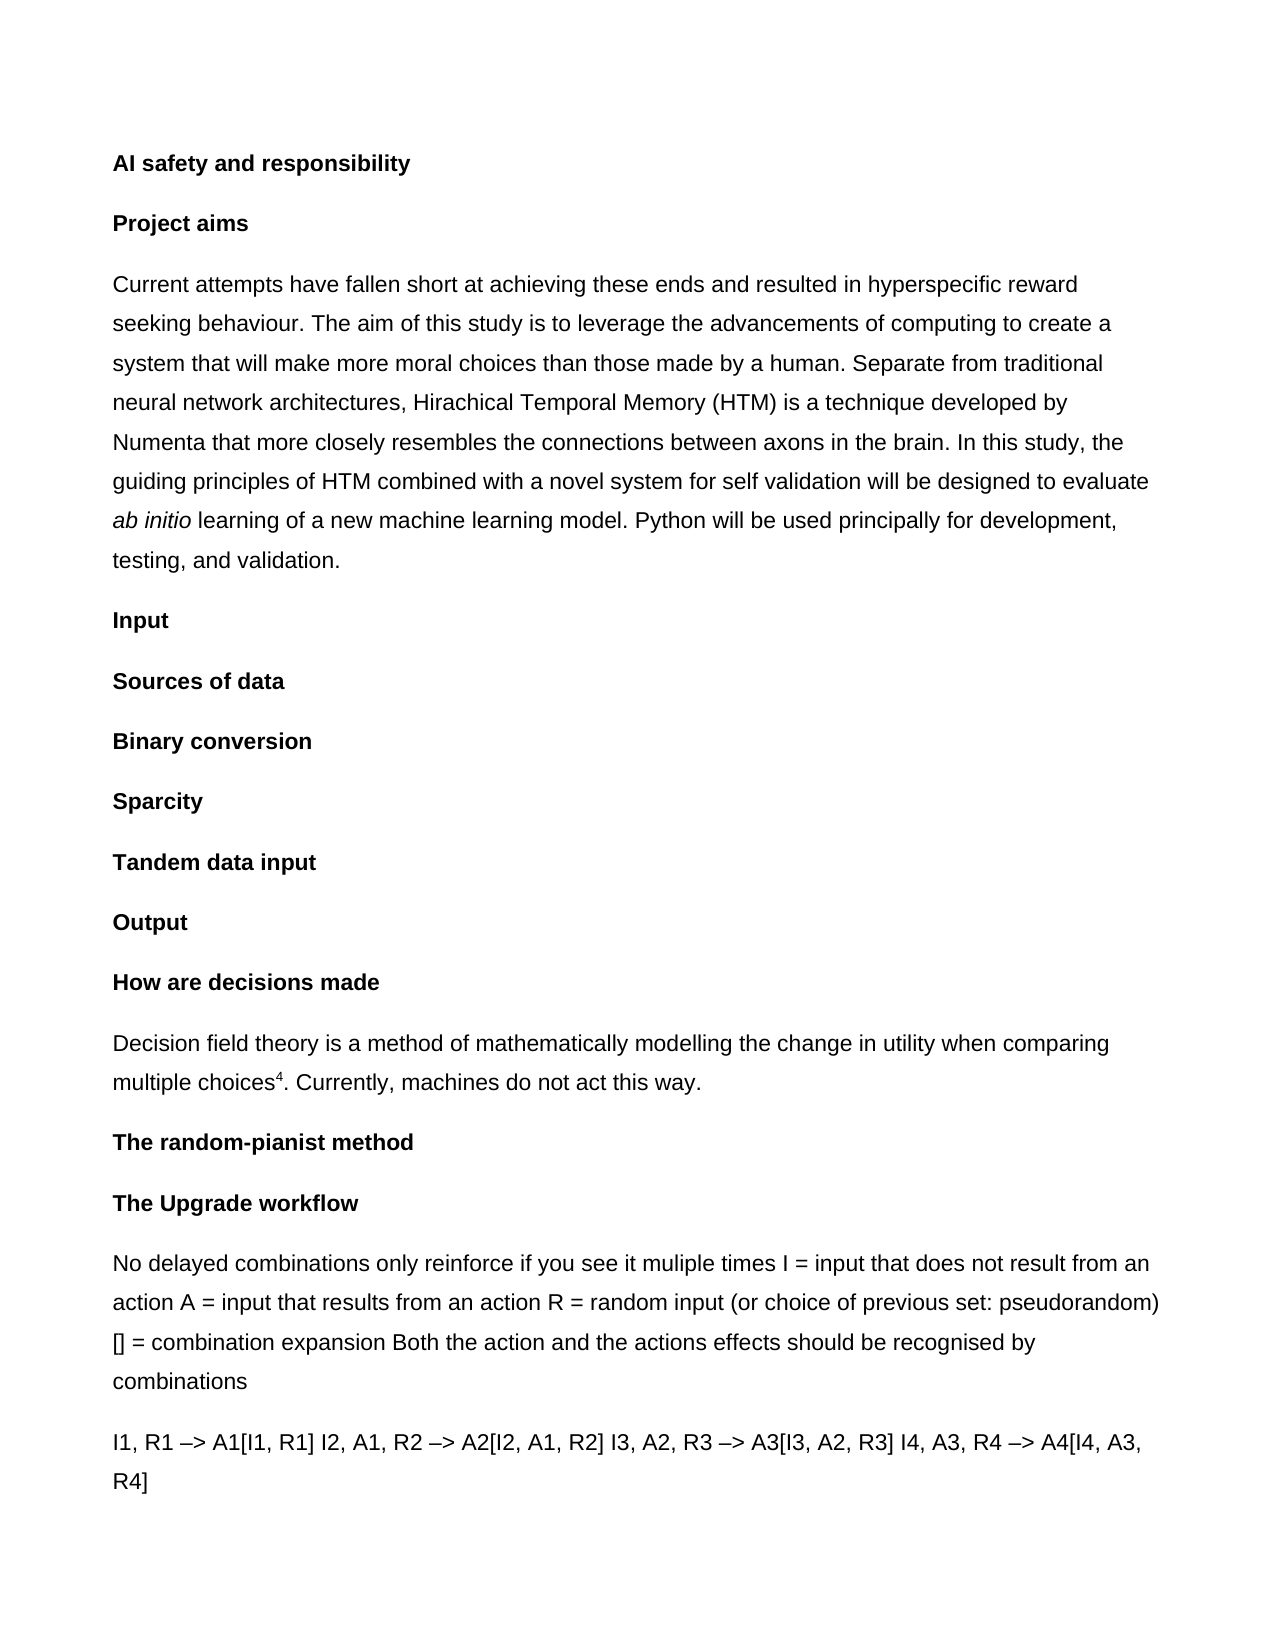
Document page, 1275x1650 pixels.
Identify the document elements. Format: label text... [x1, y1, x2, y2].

subtitle Binary conversion [112, 728, 1162, 754]
subtitle The random-pianist method [112, 1129, 1162, 1156]
subtitle Sparcity [112, 788, 1162, 814]
subtitle Sources of data [112, 668, 1162, 694]
text Current attempts have fallen short at achieving these ends and resulted in hyperspecific reward seeking behaviour. The aim of this study is to leverage the advancements of computing to create a system that will make more moral choices than those made by a human. Separate from traditional neural network architectures, Hirachical Temporal Memory (HTM) is a technique developed by Numenta that more closely resembles the connections between axons in the brain. In this study, the guiding principles of HTM combined with a novel system for self validation will be designed to evaluate ab initio learning of a new machine learning model. Python will be used principally for development, testing, and validation. [112, 271, 1162, 573]
subtitle AI safety and responsibility [112, 150, 1162, 176]
text I1, R1 –> A1[I1, R1] I2, A1, R2 –> A2[I2, A1, R2] I3, A2, R3 –> A3[I3, A2, R3] I4, A3, R4 –> A4[I4, A3, R4] [112, 1429, 1162, 1494]
subtitle Input [112, 607, 1162, 634]
subtitle How are decisions made [112, 969, 1162, 996]
text Decision field theory is a method of mathematically modelling the change in utility when comparing multiple choices4. Currently, machines do not act this way. [112, 1029, 1162, 1095]
subtitle The Upgrade workflow [112, 1189, 1162, 1216]
subtitle Tandem data input [112, 848, 1162, 875]
subtitle Project aims [112, 210, 1162, 237]
subtitle Output [112, 909, 1162, 935]
text No delayed combinations only reinforce if you see it muliple times I = input that does not result from an action A = input that results from an action R = random input (or choice of previous set: pseudorandom) [] = combination expansion Both the action and the actions effects should be recognised by combinations [112, 1250, 1162, 1395]
